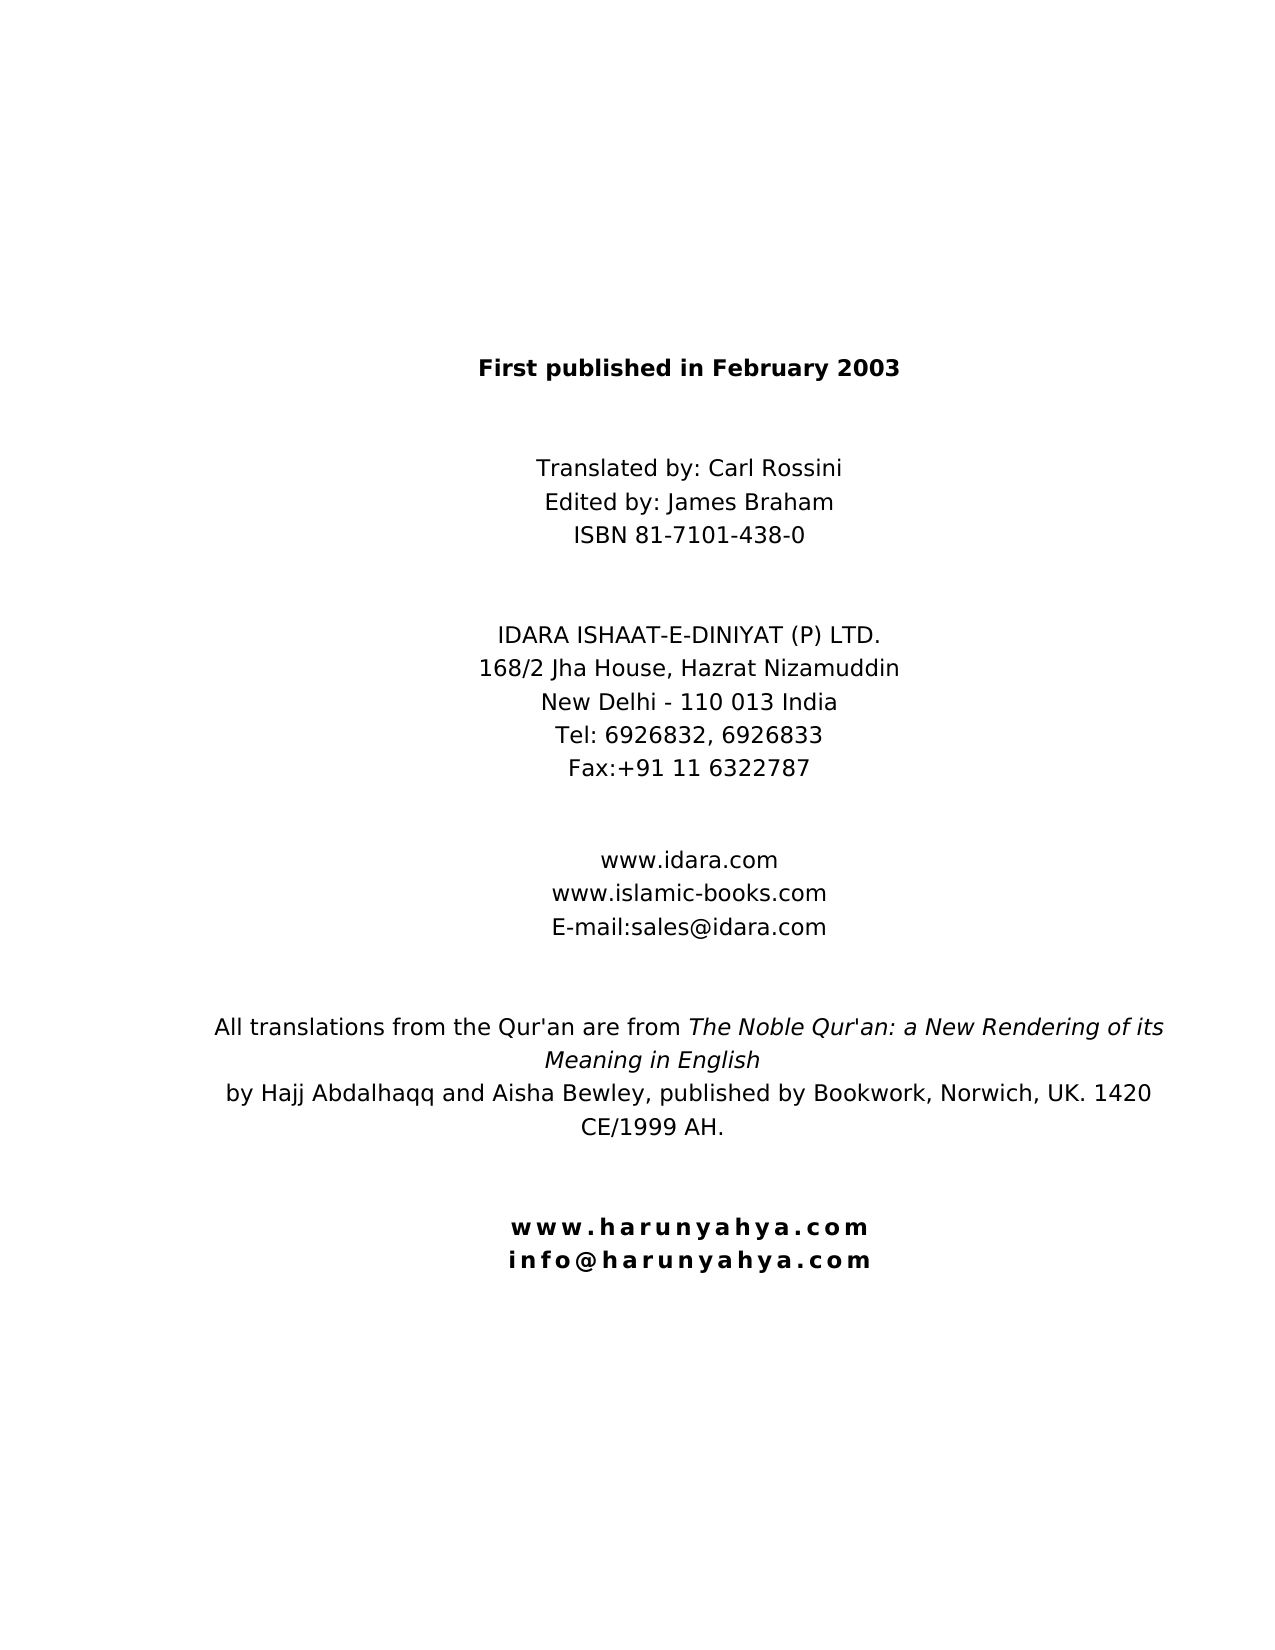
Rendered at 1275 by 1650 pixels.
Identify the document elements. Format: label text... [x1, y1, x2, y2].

subtitle Fax:+91 11 6322787 [131, 750, 1174, 783]
text Edited by: James Braham [131, 483, 1174, 517]
text New Delhi - 110 013 India [131, 683, 1174, 717]
text First published in February 2003 [131, 350, 1174, 383]
text All translations from the Qur'an are from The Noble Qur'an: a New Rendering of its Meaning in English [131, 1008, 1174, 1075]
text 168/2 Jha House, Hazrat Nizamuddin [131, 650, 1174, 683]
text Translated by: Carl Rossini [131, 450, 1174, 483]
text IDARA ISHAAT-E-DINIYAT (P) LTD. [131, 617, 1174, 650]
text Tel: 6926832, 6926833 [131, 717, 1174, 750]
text www.harunyahya.com [131, 1208, 1174, 1242]
text ISBN 81-7101-438-0 [131, 517, 1174, 550]
text www.idara.com [131, 842, 1174, 875]
text E-mail:sales@idara.com [131, 908, 1174, 942]
text www.islamic-books.com [131, 875, 1174, 908]
text info@harunyahya.com [131, 1242, 1174, 1275]
text by Hajj Abdalhaqq and Aisha Bewley, published by Bookwork, Norwich, UK. 1420 CE/1999 AH. [131, 1075, 1174, 1142]
